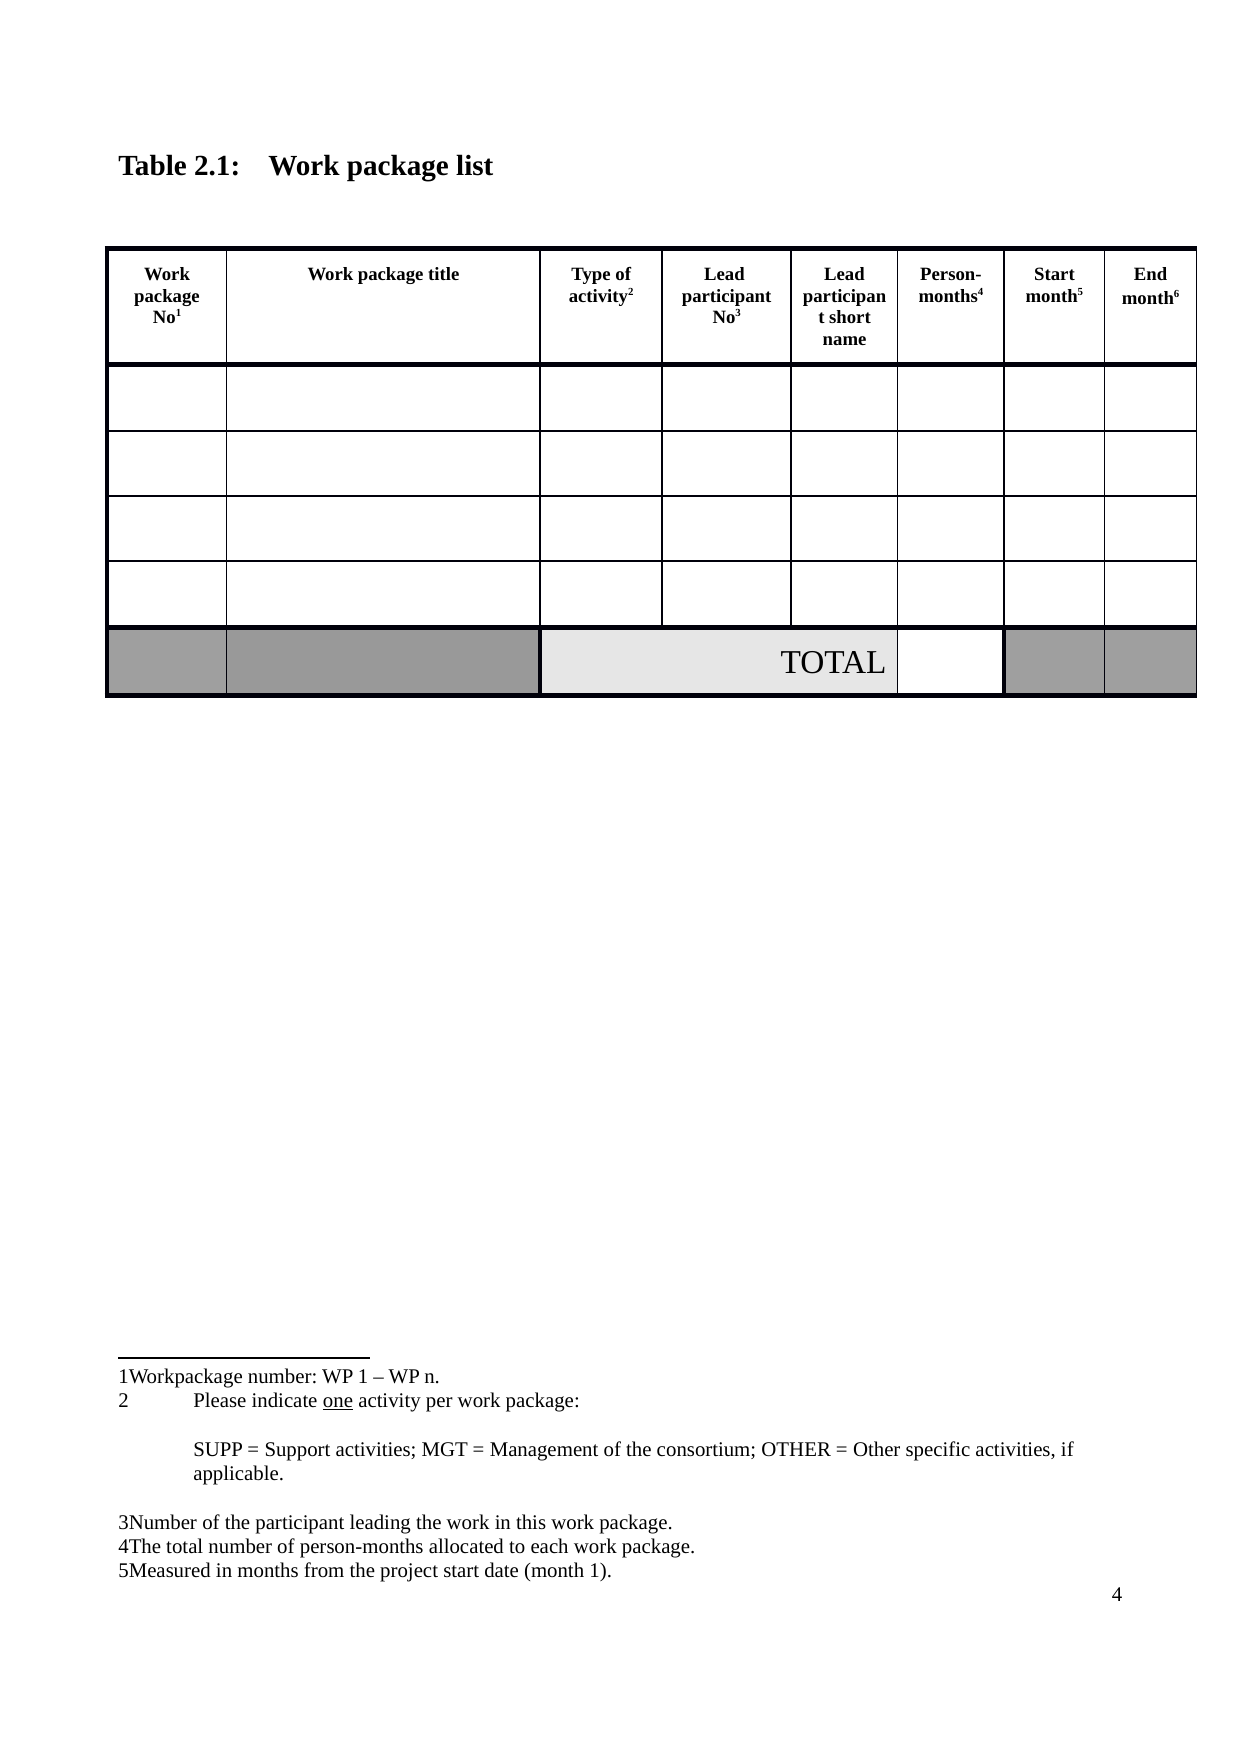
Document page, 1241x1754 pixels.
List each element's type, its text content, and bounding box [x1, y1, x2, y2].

table_cell [1105, 432, 1196, 495]
table_cell [1005, 497, 1104, 560]
table_cell [898, 367, 1003, 430]
table_header Person-months [898, 251, 1003, 362]
table_cell [109, 497, 226, 560]
table_cell [898, 630, 1002, 693]
table_cell [227, 497, 539, 560]
table_cell [1005, 562, 1104, 625]
table_cell [227, 562, 539, 625]
table_cell [541, 432, 661, 495]
table_header Type of activity [541, 251, 661, 362]
table_cell [898, 562, 1003, 625]
table_cell [541, 367, 661, 430]
table_header Start month [1005, 251, 1104, 362]
table_cell [663, 562, 790, 625]
table_cell [1105, 562, 1196, 625]
table_cell [898, 497, 1003, 560]
table_cell [109, 367, 226, 430]
table_cell [227, 367, 539, 430]
table_cell [1006, 630, 1104, 693]
table_header Work package No [109, 251, 226, 362]
table_cell [109, 432, 226, 495]
table_cell [1105, 630, 1196, 693]
table_cell [663, 497, 790, 560]
table_cell [1005, 432, 1104, 495]
table_cell [663, 432, 790, 495]
table_header Work package title [227, 251, 539, 362]
table_cell [109, 630, 226, 693]
table_cell [541, 562, 661, 625]
table_header End month6 [1105, 251, 1196, 362]
table_cell [663, 367, 790, 430]
table_cell [1005, 367, 1104, 430]
table_cell [109, 562, 226, 625]
table_cell [1105, 367, 1196, 430]
table_cell [227, 630, 538, 693]
table_header Lead participant No [663, 251, 790, 362]
table_cell TOTAL [542, 630, 897, 693]
table_cell [792, 497, 897, 560]
table_cell [792, 562, 897, 625]
table_cell [227, 432, 539, 495]
table_header Lead participant short name [792, 251, 897, 362]
text Table 2.1: Work package list [118, 148, 1122, 181]
table_cell [898, 432, 1003, 495]
table_cell [1105, 497, 1196, 560]
table_cell [541, 497, 661, 560]
table_cell [792, 367, 897, 430]
table_cell [792, 432, 897, 495]
